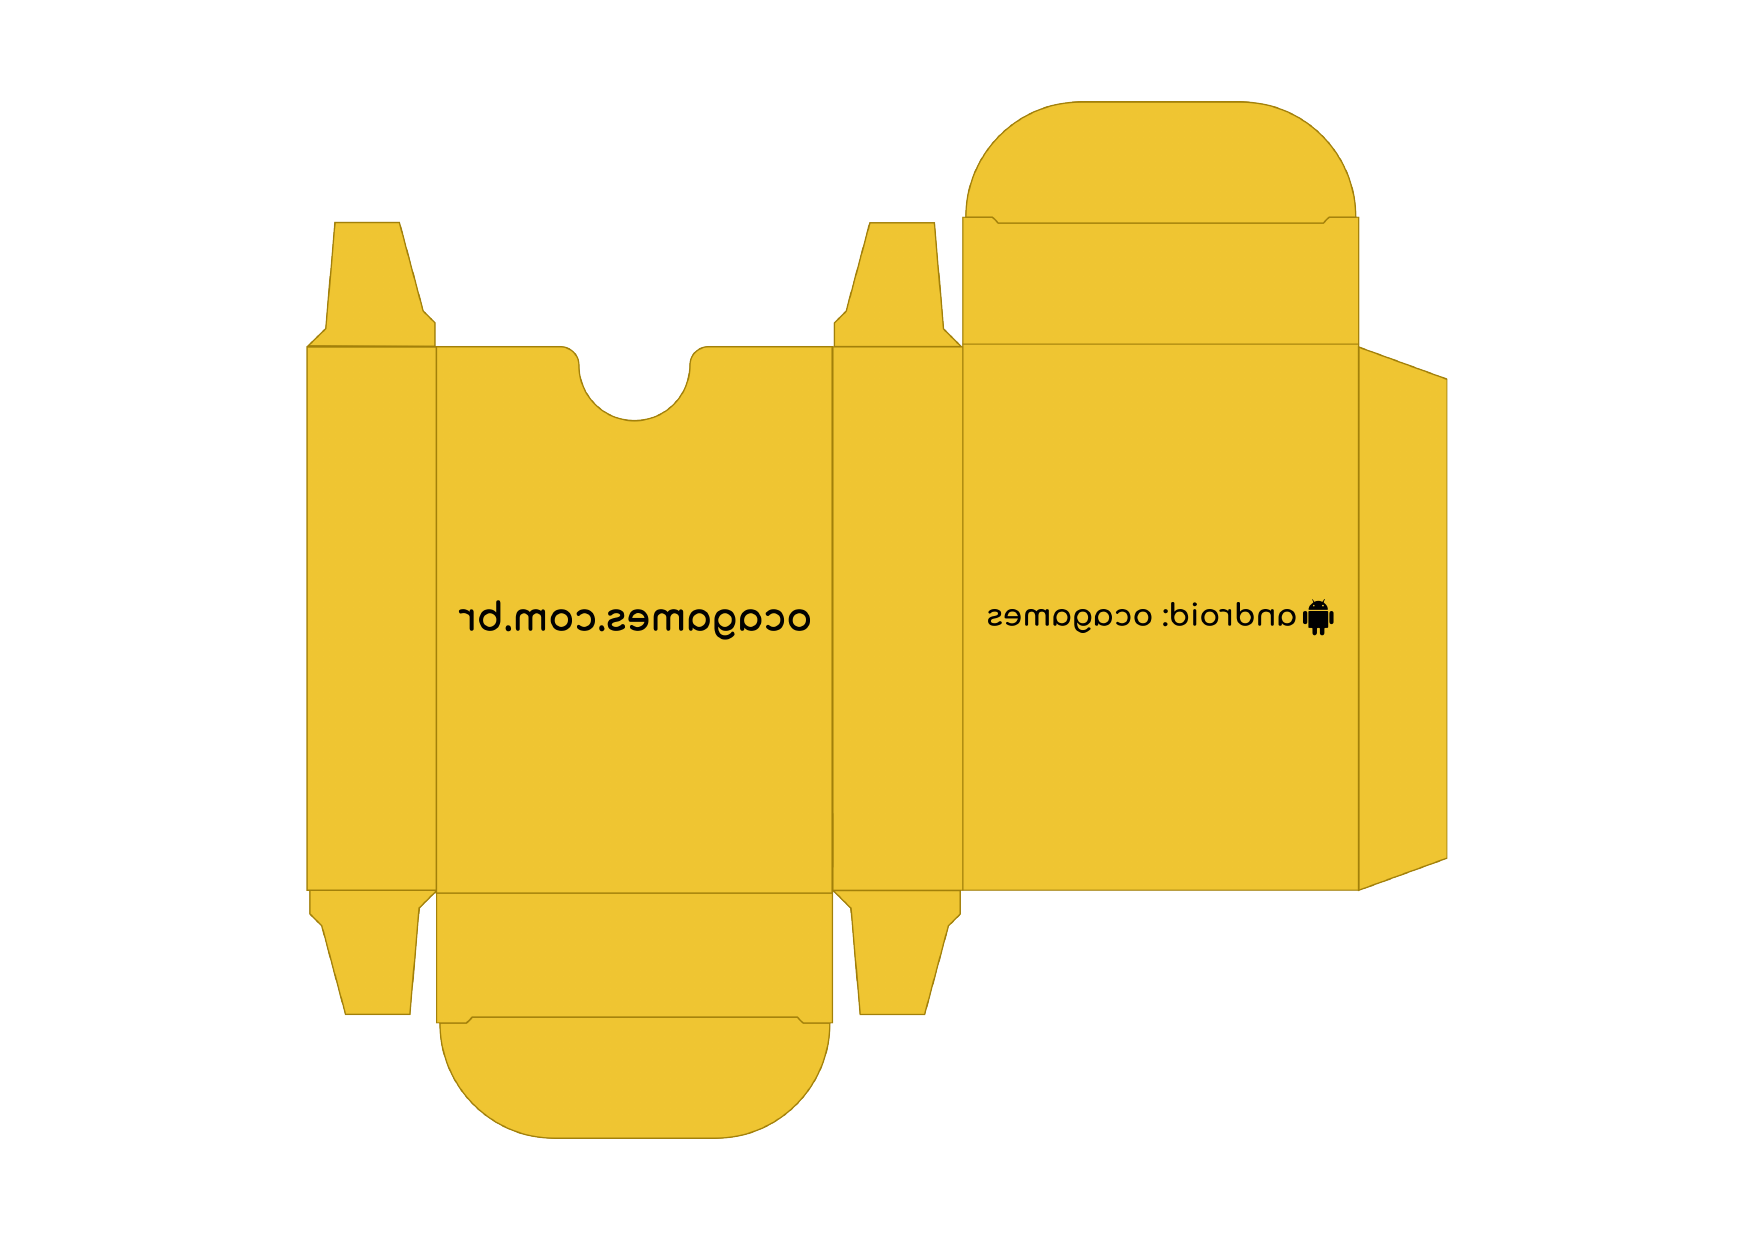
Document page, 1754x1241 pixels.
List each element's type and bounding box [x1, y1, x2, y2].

picture [306, 101, 1448, 1139]
